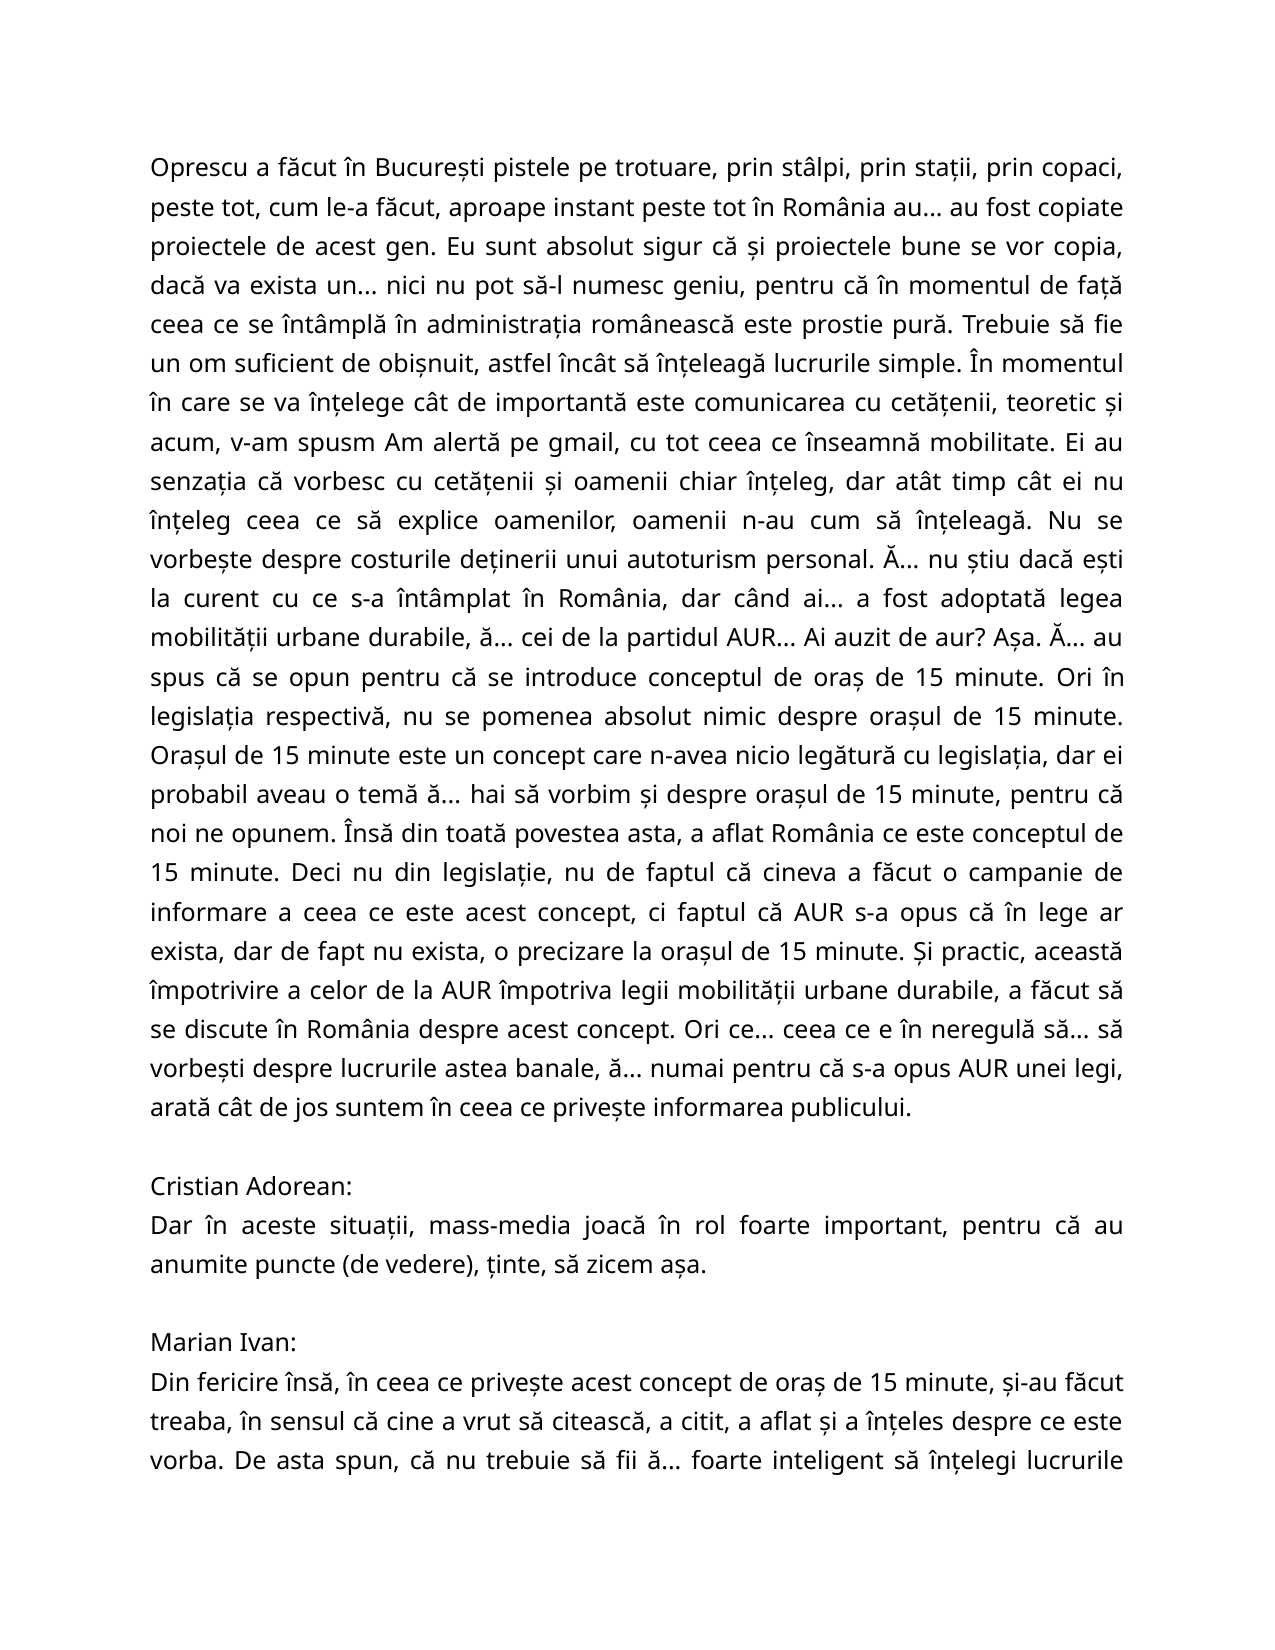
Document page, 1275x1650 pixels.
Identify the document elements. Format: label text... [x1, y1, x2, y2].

text Din fericire însă, în ceea ce privește acest concept de oraș de 15 minute, și-au făcut treaba, în sensul că cine a vrut să citească, a citit, a aflat și a înțeles despre ce este vorba. De asta spun, că nu trebuie să fii ă... foarte inteligent să înțelegi lucrurile [150, 1364, 1125, 1477]
text Dar în aceste situații, mass-media joacă în rol foarte important, pentru că au anumite puncte (de vedere), ținte, să zicem așa. [150, 1207, 1125, 1281]
text Marian Ivan: [150, 1325, 1125, 1359]
text Oprescu a făcut în București pistele pe trotuare, prin stâlpi, prin stații, prin copaci, peste tot, cum le-a făcut, aproape instant peste tot în România au... au fost copiate proiectele de acest gen. Eu sunt absolut sigur că și proiectele bune se vor copia, dacă va exista un... nici nu pot să-l numesc geniu, pentru că în momentul de față ceea ce se întâmplă în administrația românească este prostie pură. Trebuie să fie un om suficient de obișnuit, astfel încât să înțeleagă lucrurile simple. În momentul în care se va înțelege cât de importantă este comunicarea cu cetățenii, teoretic și acum, v-am spusm Am alertă pe gmail, cu tot ceea ce înseamnă mobilitate. Ei au senzația că vorbesc cu cetățenii și oamenii chiar înțeleg, dar atât timp cât ei nu înțeleg ceea ce să explice oamenilor, oamenii n-au cum să înțeleagă. Nu se vorbește despre costurile deținerii unui autoturism personal. Ă... nu știu dacă ești la curent cu ce s-a întâmplat în România, dar când ai... a fost adoptată legea mobilității urbane durabile, ă... cei de la partidul AUR... Ai auzit de aur? Așa. Ă... au spus că se opun pentru că se introduce conceptul de oraș de 15 minute. Ori în legislația respectivă, nu se pomenea absolut nimic despre orașul de 15 minute. Orașul de 15 minute este un concept care n-avea nicio legătură cu legislația, dar ei probabil aveau o temă ă... hai să vorbim și despre orașul de 15 minute, pentru că noi ne opunem. Însă din toată povestea asta, a aflat România ce este conceptul de 15 minute. Deci nu din legislație, nu de faptul că cineva a făcut o campanie de informare a ceea ce este acest concept, ci faptul că AUR s-a opus că în lege ar exista, dar de fapt nu exista, o precizare la orașul de 15 minute. Și practic, această împotrivire a celor de la AUR împotriva legii mobilității urbane durabile, a făcut să se discute în România despre acest concept. Ori ce... ceea ce e în neregulă să... să vorbești despre lucrurile astea banale, ă... numai pentru că s-a opus AUR unei legi, arată cât de jos suntem în ceea ce privește informarea publicului. [150, 150, 1125, 1124]
text Cristian Adorean: [150, 1168, 1125, 1202]
